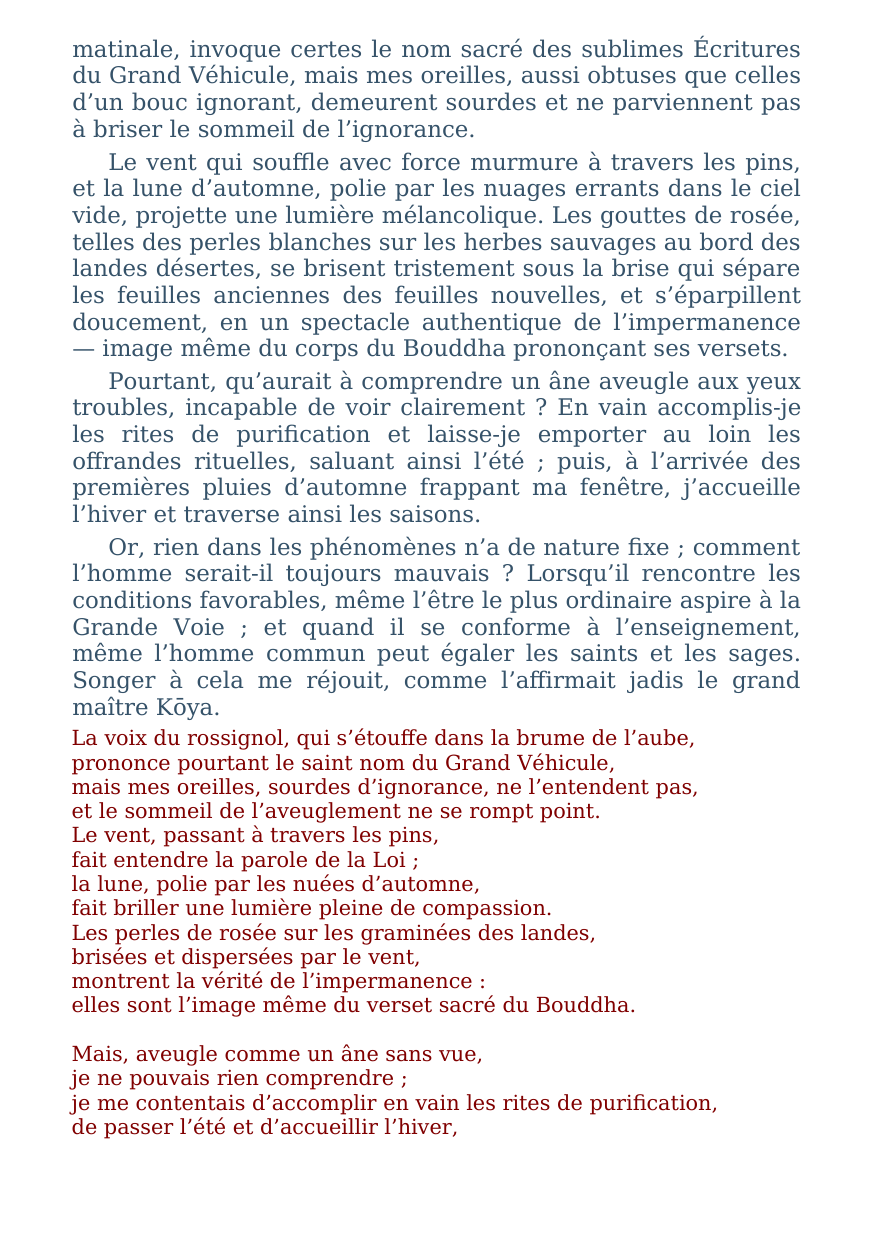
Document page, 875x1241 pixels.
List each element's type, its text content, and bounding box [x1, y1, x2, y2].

text brisées et dispersées par le vent, [71, 945, 803, 969]
text Pourtant, qu’aurait à comprendre un âne aveugle aux yeux troubles, incapable de voir clairement ? En vain accomplis-je les rites de purification et laisse-je emporter au loin les offrandes rituelles, saluant ainsi l’été ; puis, à l’arrivée des premières pluies d’automne frappant ma fenêtre, j’accueille l’hiver et traverse ainsi les saisons. [72, 368, 802, 528]
text Le vent, passant à travers les pins, [71, 823, 803, 848]
text La voix du rossignol, qui s’étouffe dans la brume de l’aube, [71, 726, 803, 751]
text matinale, invoque certes le nom sacré des sublimes Écritures du Grand Véhicule, mais mes oreilles, aussi obtuses que celles d’un bouc ignorant, demeurent sourdes et ne parviennent pas à briser le sommeil de l’ignorance. [72, 36, 802, 143]
text Le vent qui souffle avec force murmure à travers les pins, et la lune d’automne, polie par les nuages errants dans le ciel vide, projette une lumière mélancolique. Les gouttes de rosée, telles des perles blanches sur les herbes sauvages au bord des landes désertes, se brisent tristement sous la brise qui sépare les feuilles anciennes des feuilles nouvelles, et s’éparpillent doucement, en un spectacle authentique de l’impermanence — image même du corps du Bouddha prononçant ses versets. [72, 149, 802, 362]
text je me contentais d’accomplir en vain les rites de purification, [71, 1091, 803, 1115]
text Or, rien dans les phénomènes n’a de nature fixe ; comment l’homme serait-il toujours mauvais ? Lorsqu’il rencontre les conditions favorables, même l’être le plus ordinaire aspire à la Grande Voie ; et quand il se conforme à l’enseignement, même l’homme commun peut égaler les saints et les sages. Songer à cela me réjouit, comme l’affirmait jadis le grand maître Kōya. [72, 534, 802, 721]
text Mais, aveugle comme un âne sans vue, [71, 1042, 803, 1066]
text montrent la vérité de l’impermanence : [71, 969, 803, 993]
text fait entendre la parole de la Loi ; [71, 848, 803, 872]
text Les perles de rosée sur les graminées des landes, [71, 921, 803, 945]
text et le sommeil de l’aveuglement ne se rompt point. [71, 799, 803, 823]
text mais mes oreilles, sourdes d’ignorance, ne l’entendent pas, [71, 775, 803, 799]
text la lune, polie par les nuées d’automne, [71, 872, 803, 896]
text prononce pourtant le saint nom du Grand Véhicule, [71, 751, 803, 775]
text je ne pouvais rien comprendre ; [71, 1066, 803, 1091]
text elles sont l’image même du verset sacré du Bouddha. [71, 993, 803, 1018]
text de passer l’été et d’accueillir l’hiver, [71, 1115, 803, 1139]
text fait briller une lumière pleine de compassion. [71, 896, 803, 921]
